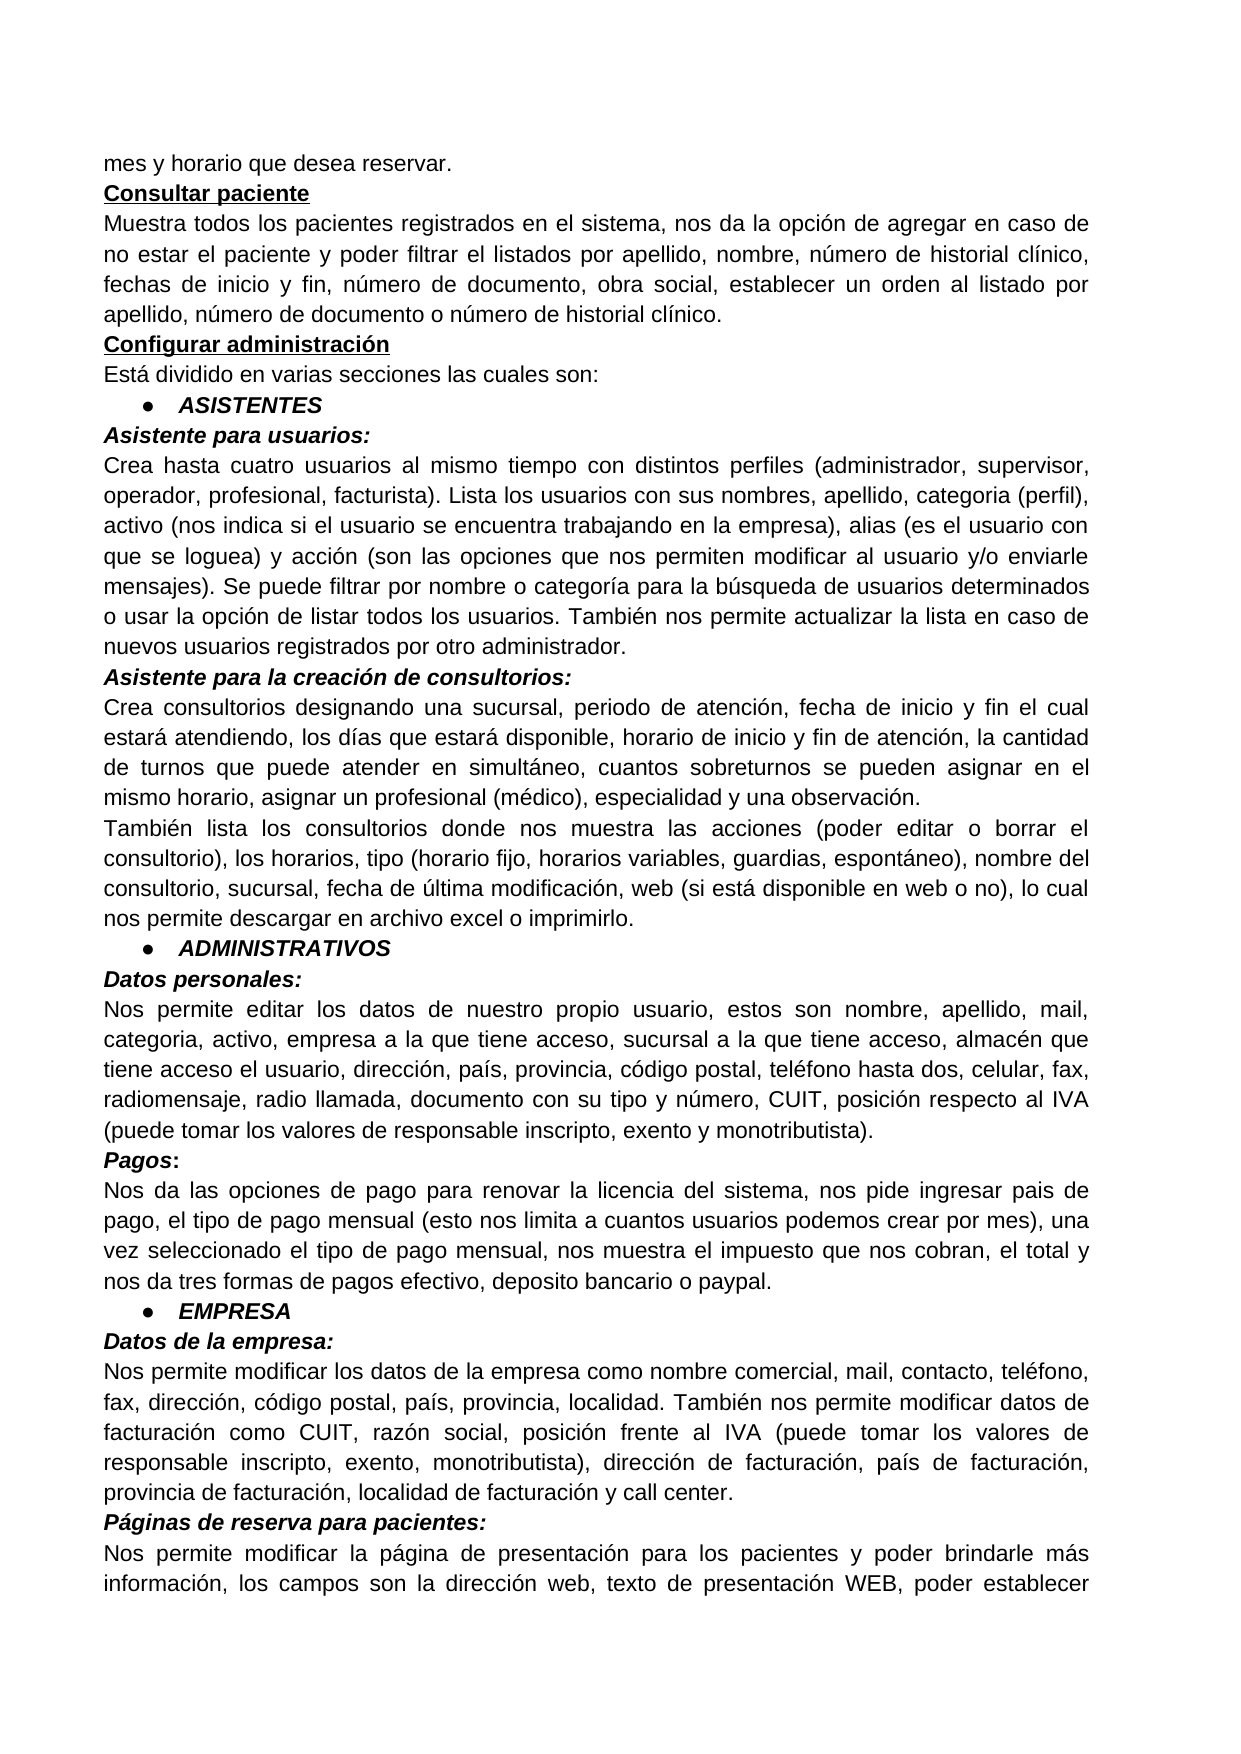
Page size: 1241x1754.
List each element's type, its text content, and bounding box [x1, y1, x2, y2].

list ASISTENTES [141, 392, 1090, 418]
text Configurar administración [103, 331, 1090, 358]
text También lista los consultorios donde nos muestra las acciones (poder editar o borrar el consultorio), los horarios, tipo (horario fijo, horarios variables, guardias, espontáneo), nombre del consultorio, sucursal, fecha de última modificación, web (si está disponible en web o no), lo cual nos permite descargar en archivo excel o imprimirlo. [103, 814, 1090, 932]
text Páginas de reserva para pacientes: [103, 1509, 1090, 1536]
text Asistente para la creación de consultorios: [103, 663, 1090, 690]
text Crea consultorios designando una sucursal, periodo de atención, fecha de inicio y fin el cual estará atendiendo, los días que estará disponible, horario de inicio y fin de atención, la cantidad de turnos que puede atender en simultáneo, cuantos sobreturnos se pueden asignar en el mismo horario, asignar un profesional (médico), especialidad y una observación. [103, 694, 1090, 811]
text Nos da las opciones de pago para renovar la licencia del sistema, nos pide ingresar pais de pago, el tipo de pago mensual (esto nos limita a cuantos usuarios podemos crear por mes), una vez seleccionado el tipo de pago mensual, nos muestra el impuesto que nos cobran, el total y nos da tres formas de pagos efectivo, deposito bancario o paypal. [103, 1177, 1090, 1294]
list ADMINISTRATIVOS [141, 935, 1090, 962]
text Asistente para usuarios: [103, 422, 1090, 448]
text Muestra todos los pacientes registrados en el sistema, nos da la opción de agregar en caso de no estar el paciente y poder filtrar el listados por apellido, nombre, número de historial clínico, fechas de inicio y fin, número de documento, obra social, establecer un orden al listado por apellido, número de documento o número de historial clínico. [103, 210, 1090, 327]
text Nos permite editar los datos de nuestro propio usuario, estos son nombre, apellido, mail, categoria, activo, empresa a la que tiene acceso, sucursal a la que tiene acceso, almacén que tiene acceso el usuario, dirección, país, provincia, código postal, teléfono hasta dos, celular, fax, radiomensaje, radio llamada, documento con su tipo y número, CUIT, posición respecto al IVA (puede tomar los valores de responsable inscripto, exento y monotributista). [103, 996, 1090, 1143]
list EMPRESA [141, 1298, 1090, 1324]
text Está dividido en varias secciones las cuales son: [103, 361, 1090, 388]
text Datos de la empresa: [103, 1328, 1090, 1354]
text Consultar paciente [103, 180, 1090, 207]
text Crea hasta cuatro usuarios al mismo tiempo con distintos perfiles (administrador, supervisor, operador, profesional, facturista). Lista los usuarios con sus nombres, apellido, categoria (perfil), activo (nos indica si el usuario se encuentra trabajando en la empresa), alias (es el usuario con que se loguea) y acción (son las opciones que nos permiten modificar al usuario y/o enviarle mensajes). Se puede filtrar por nombre o categoría para la búsqueda de usuarios determinados o usar la opción de listar todos los usuarios. También nos permite actualizar la lista en caso de nuevos usuarios registrados por otro administrador. [103, 452, 1090, 660]
text Nos permite modificar la página de presentación para los pacientes y poder brindarle más información, los campos son la dirección web, texto de presentación WEB, poder establecer [103, 1539, 1090, 1596]
text Datos personales: [103, 966, 1090, 992]
text Nos permite modificar los datos de la empresa como nombre comercial, mail, contacto, teléfono, fax, dirección, código postal, país, provincia, localidad. También nos permite modificar datos de facturación como CUIT, razón social, posición frente al IVA (puede tomar los valores de responsable inscripto, exento, monotributista), dirección de facturación, país de facturación, provincia de facturación, localidad de facturación y call center. [103, 1358, 1090, 1506]
text Pagos: [103, 1147, 1090, 1173]
text mes y horario que desea reservar. [103, 150, 1090, 176]
